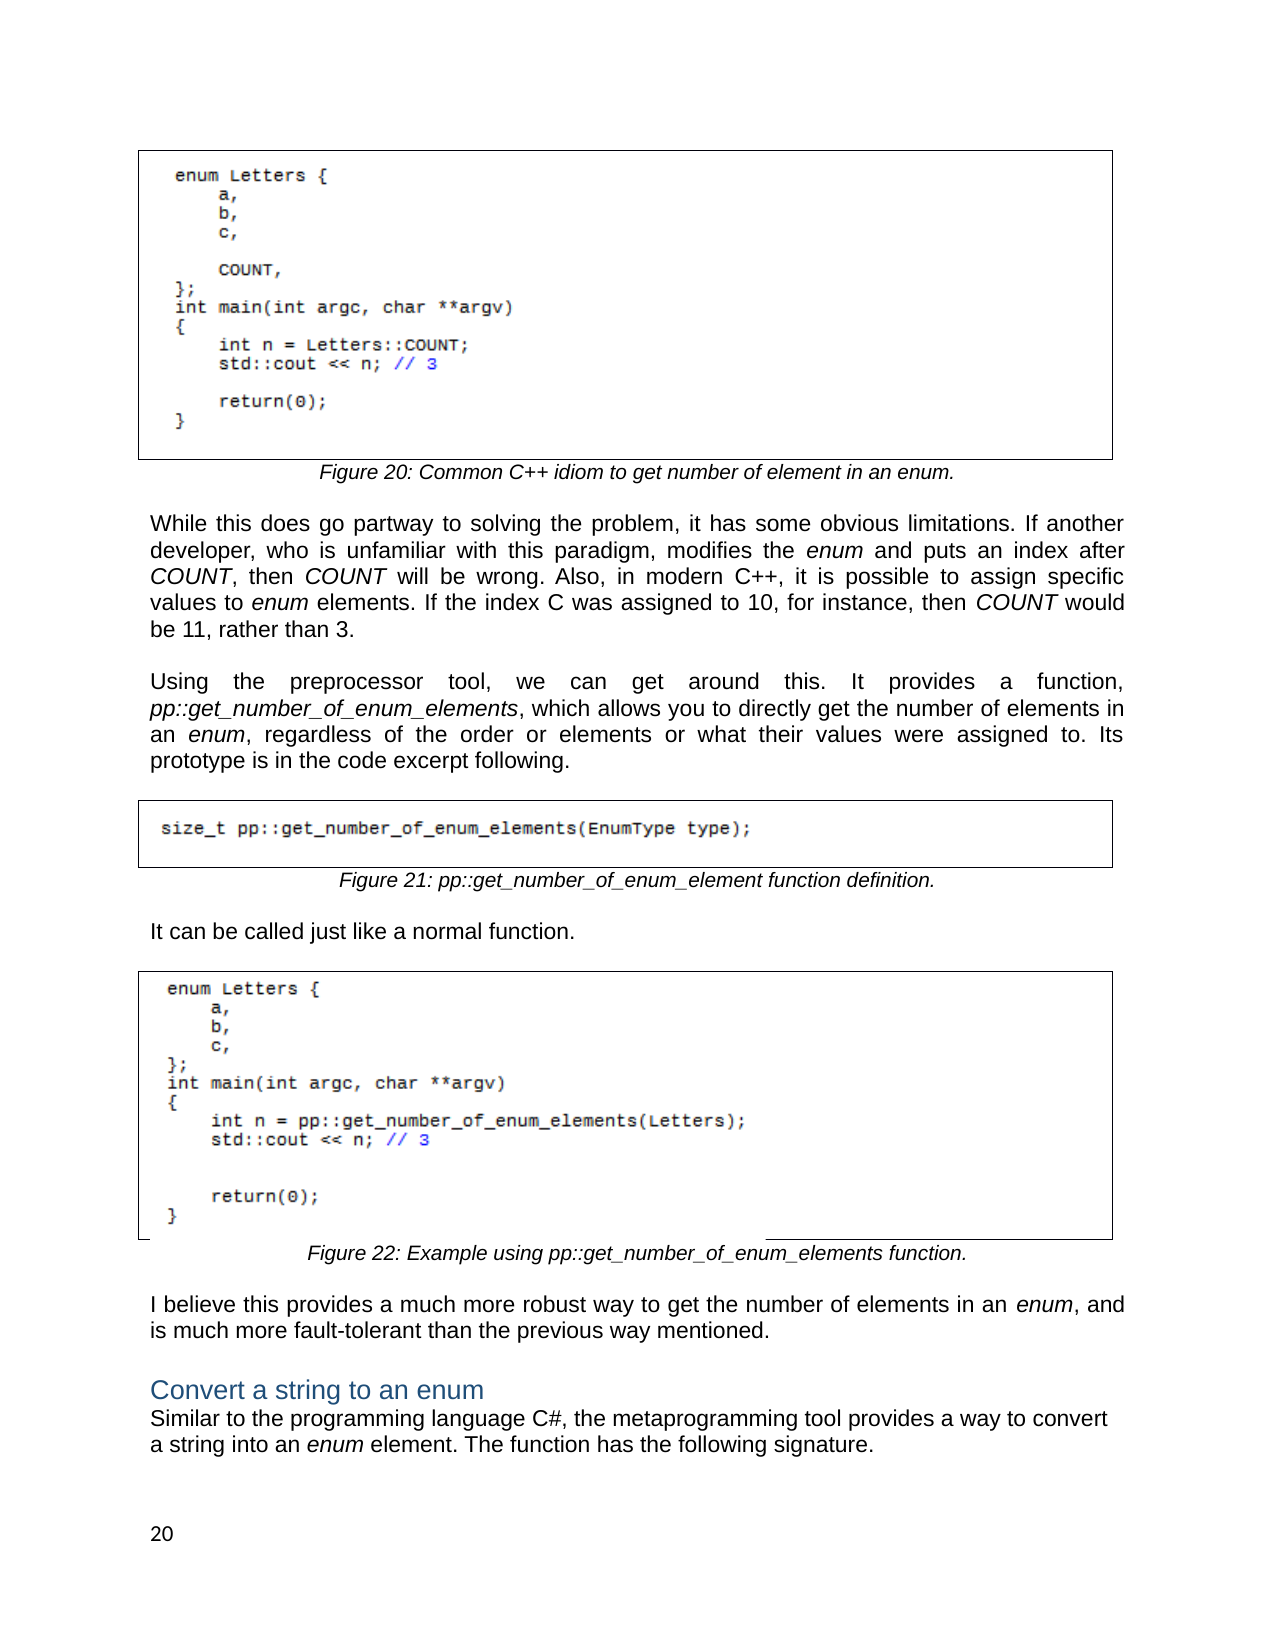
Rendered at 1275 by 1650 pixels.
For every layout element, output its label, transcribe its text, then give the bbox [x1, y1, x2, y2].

picture [150, 972, 766, 1240]
table_header [547, 151, 1112, 459]
text Figure 21: pp::get_number_of_enum_element function definition. [150, 868, 1125, 892]
table_header [139, 801, 1112, 867]
text Similar to the programming language C#, the metaprogramming tool provides a way to convert a string into an enum element. The function has the following signature. [150, 1405, 1125, 1458]
picture [150, 801, 789, 858]
picture [150, 151, 547, 459]
subtitle Convert a string to an enum [150, 1374, 1125, 1405]
text Figure 22: Example using pp::get_number_of_enum_elements function. [150, 1240, 1125, 1264]
table_header [766, 972, 1112, 1239]
text While this does go partway to solving the problem, it has some obvious limitations. If another developer, who is unfamiliar with this paradigm, modifies the enum and puts an index after COUNT, then COUNT will be wrong. Also, in modern C++, it is possible to assign specific values to enum elements. If the index C was assigned to 10, for instance, then COUNT would be 11, rather than 3. [150, 510, 1125, 642]
table_header [139, 151, 150, 459]
text Using the preprocessor tool, we can get around this. It provides a function, pp::get_number_of_enum_elements, which allows you to directly get the number of elements in an enum, regardless of the order or elements or what their values were assigned to. Its prototype is in the code excerpt following. [150, 668, 1125, 774]
text I believe this provides a much more robust way to get the number of elements in an enum, and is much more fault-tolerant than the previous way mentioned. [150, 1291, 1125, 1343]
text It can be called just like a normal function. [150, 918, 1125, 945]
text Figure 20: Common C++ idiom to get number of element in an enum. [150, 460, 1125, 484]
table_header [139, 972, 150, 1239]
